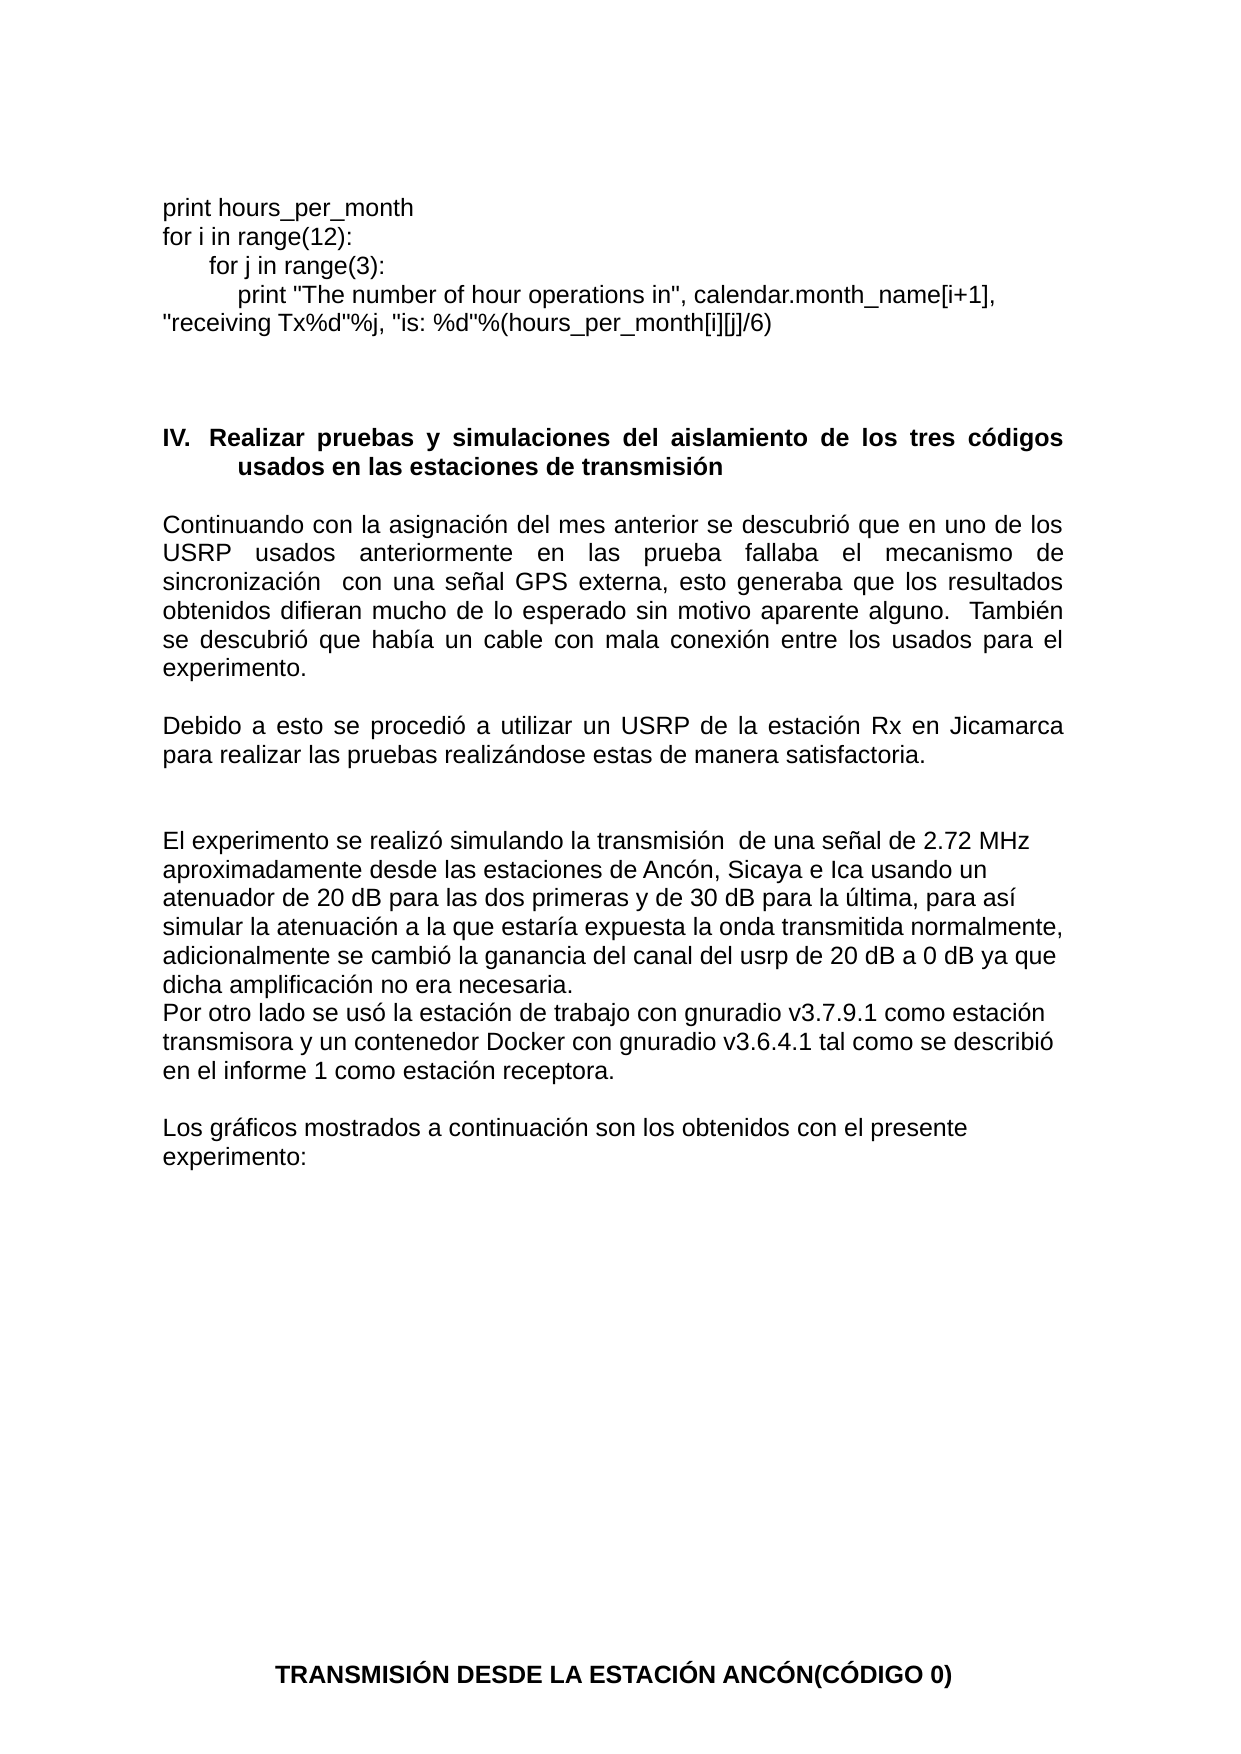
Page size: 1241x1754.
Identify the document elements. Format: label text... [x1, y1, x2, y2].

text Los gráficos mostrados a continuación son los obtenidos con el presente experimento: [162, 1113, 1065, 1171]
text print "The number of hour operations in", calendar.month_name[i+1], "receiving Tx%d"%j, "is: %d"%(hours_per_month[i][j]/6) [162, 279, 1065, 337]
text El experimento se realizó simulando la transmisión de una señal de 2.72 MHz aproximadamente desde las estaciones de Ancón, Sicaya e Ica usando un atenuador de 20 dB para las dos primeras y de 30 dB para la última, para así simular la atenuación a la que estaría expuesta la onda transmitida normalmente, adicionalmente se cambió la ganancia del canal del usrp de 20 dB a 0 dB ya que dicha amplificación no era necesaria. [162, 826, 1065, 998]
text print hours_per_month [162, 193, 1065, 222]
text TRANSMISIÓN DESDE LA ESTACIÓN ANCÓN(CÓDIGO 0) [162, 1659, 1065, 1688]
text for j in range(3): [162, 251, 1065, 279]
text for i in range(12): [162, 222, 1065, 251]
text Debido a esto se procedió a utilizar un USRP de la estación Rx en Jicamarca para realizar las pruebas realizándose estas de manera satisfactoria. [162, 711, 1065, 768]
text Continuando con la asignación del mes anterior se descubrió que en uno de los USRP usados anteriormente en las prueba fallaba el mecanismo de sincronización con una señal GPS externa, esto generaba que los resultados obtenidos difieran mucho de lo esperado sin motivo aparente alguno. También se descubrió que había un cable con mala conexión entre los usados para el experimento. [162, 509, 1065, 682]
text Por otro lado se usó la estación de trabajo con gnuradio v3.7.9.1 como estación transmisora y un contenedor Docker con gnuradio v3.6.4.1 tal como se describió en el informe 1 como estación receptora. [162, 998, 1065, 1084]
list Realizar pruebas y simulaciones del aislamiento de los tres códigos usados en las estaciones de transmisión [162, 423, 1065, 481]
